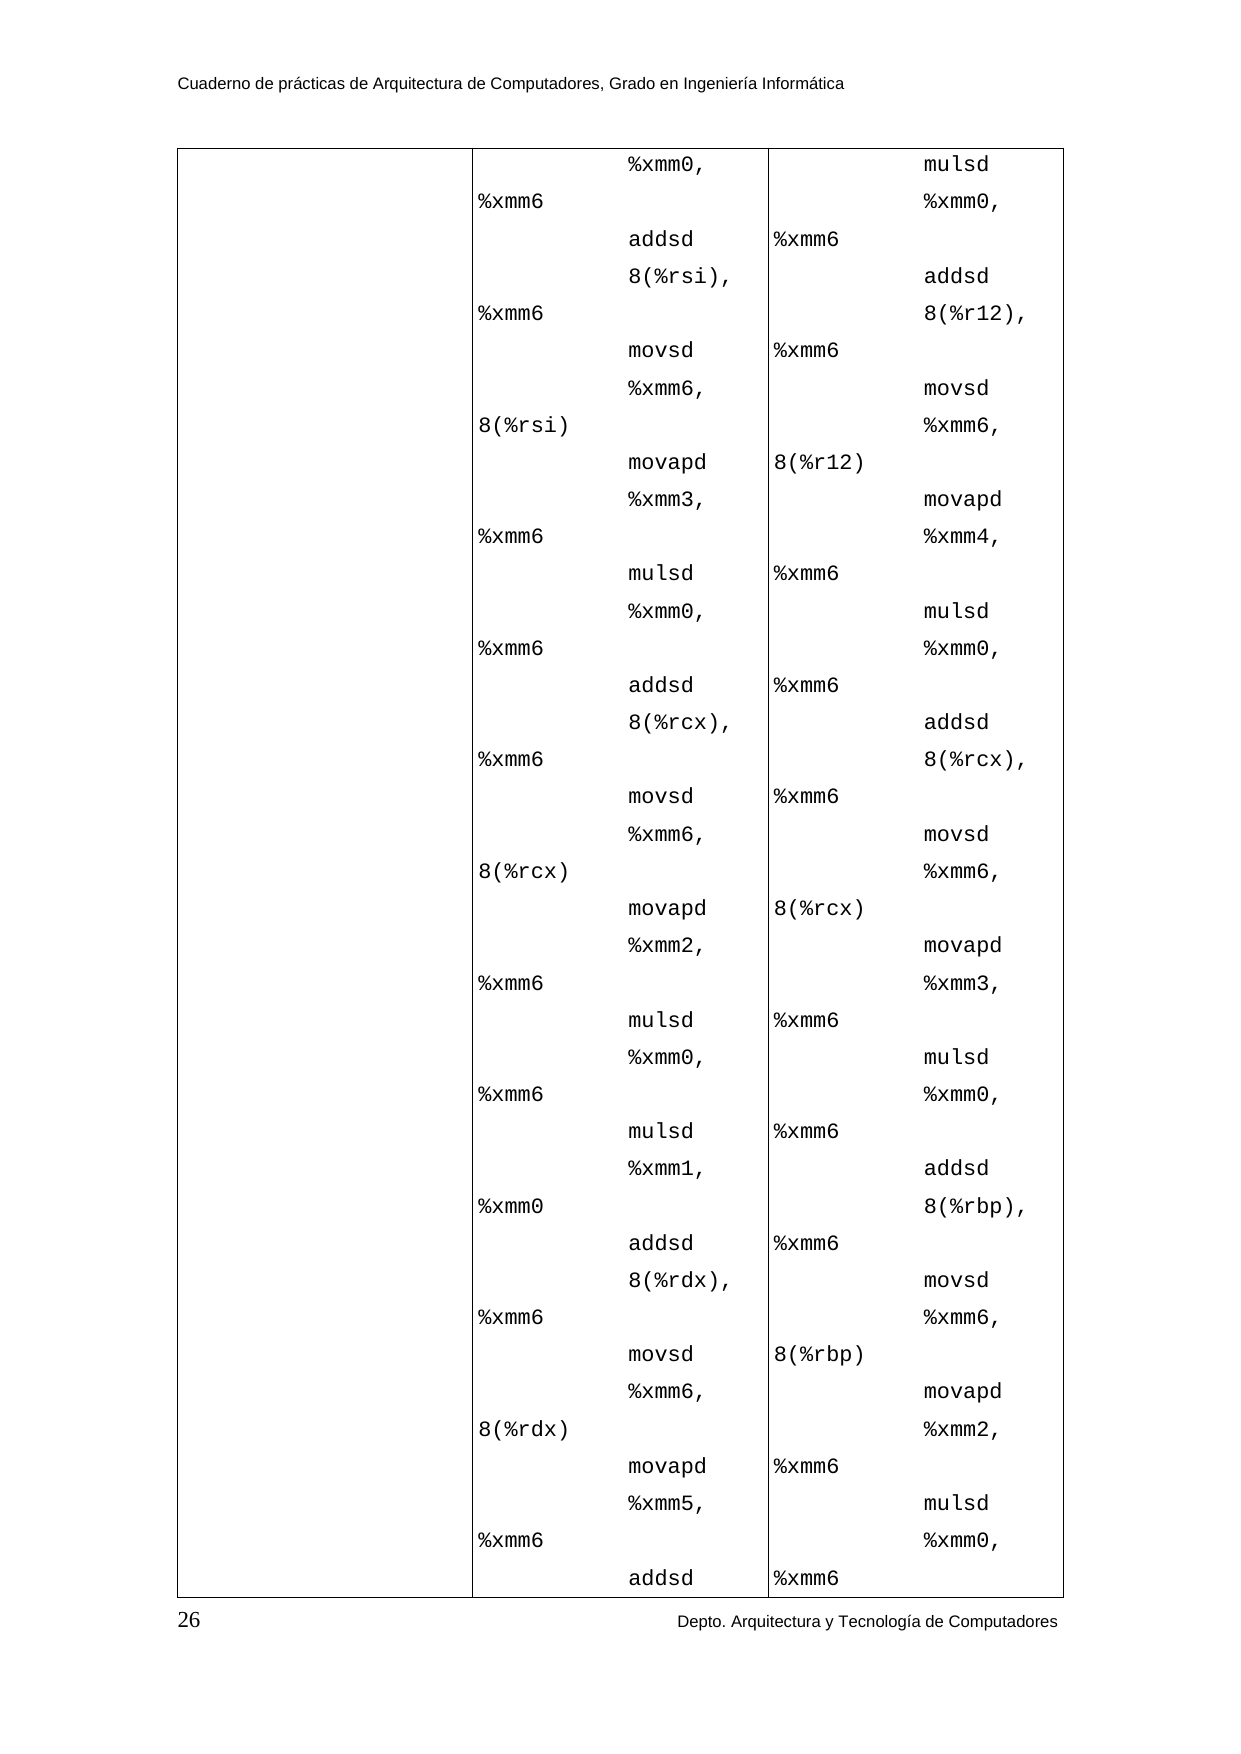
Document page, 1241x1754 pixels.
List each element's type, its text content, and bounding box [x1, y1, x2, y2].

table_cell mulsd %xmm0, %xmm6 addsd 8(%r12), %xmm6 movsd %xmm6, 8(%r12) movapd %xmm4, %xmm6 mulsd %xmm0, %xmm6 addsd 8(%rcx), %xmm6 movsd %xmm6, 8(%rcx) movapd %xmm3, %xmm6 mulsd %xmm0, %xmm6 addsd 8(%rbp), %xmm6 movsd %xmm6, 8(%rbp) movapd %xmm2, %xmm6 mulsd %xmm0, %xmm6 [769, 149, 1063, 1597]
table_cell %xmm0, %xmm6 addsd 8(%rsi), %xmm6 movsd %xmm6, 8(%rsi) movapd %xmm3, %xmm6 mulsd %xmm0, %xmm6 addsd 8(%rcx), %xmm6 movsd %xmm6, 8(%rcx) movapd %xmm2, %xmm6 mulsd %xmm0, %xmm6 mulsd %xmm1, %xmm0 addsd 8(%rdx), %xmm6 movsd %xmm6, 8(%rdx) movapd %xmm5, %xmm6 addsd [473, 149, 768, 1597]
table_cell [178, 149, 472, 1597]
